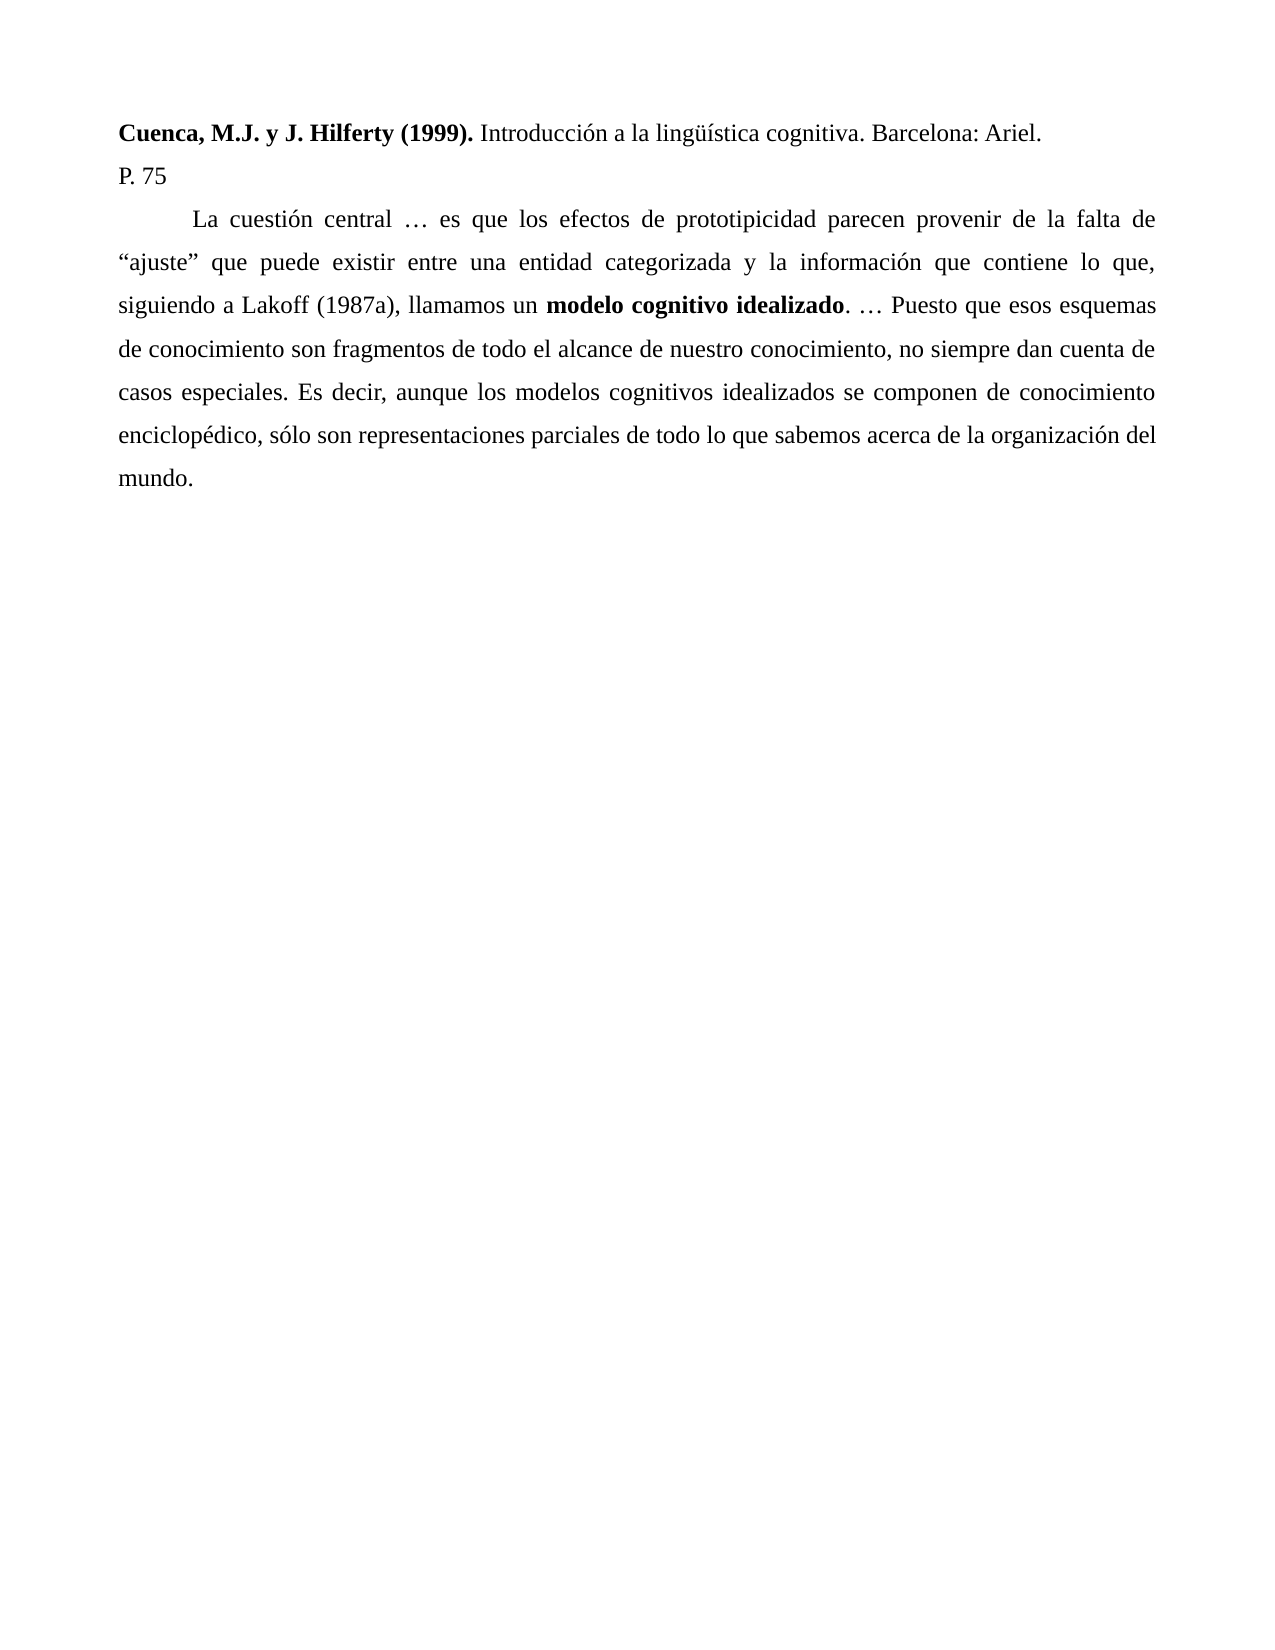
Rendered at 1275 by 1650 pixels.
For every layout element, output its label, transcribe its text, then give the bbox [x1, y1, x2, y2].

text La cuestión central … es que los efectos de prototipicidad parecen provenir de la falta de “ajuste” que puede existir entre una entidad categorizada y la información que contiene lo que, siguiendo a Lakoff (1987a), llamamos un modelo cognitivo idealizado. … Puesto que esos esquemas de conocimiento son fragmentos de todo el alcance de nuestro conocimiento, no siempre dan cuenta de casos especiales. Es decir, aunque los modelos cognitivos idealizados se componen de conocimiento enciclopédico, sólo son representaciones parciales de todo lo que sabemos acerca de la organización del mundo. [118, 204, 1157, 492]
text Cuenca, M.J. y J. Hilferty (1999). Introducción a la lingüística cognitiva. Barcelona: Ariel. [118, 118, 1157, 147]
text P. 75 [118, 161, 1157, 190]
